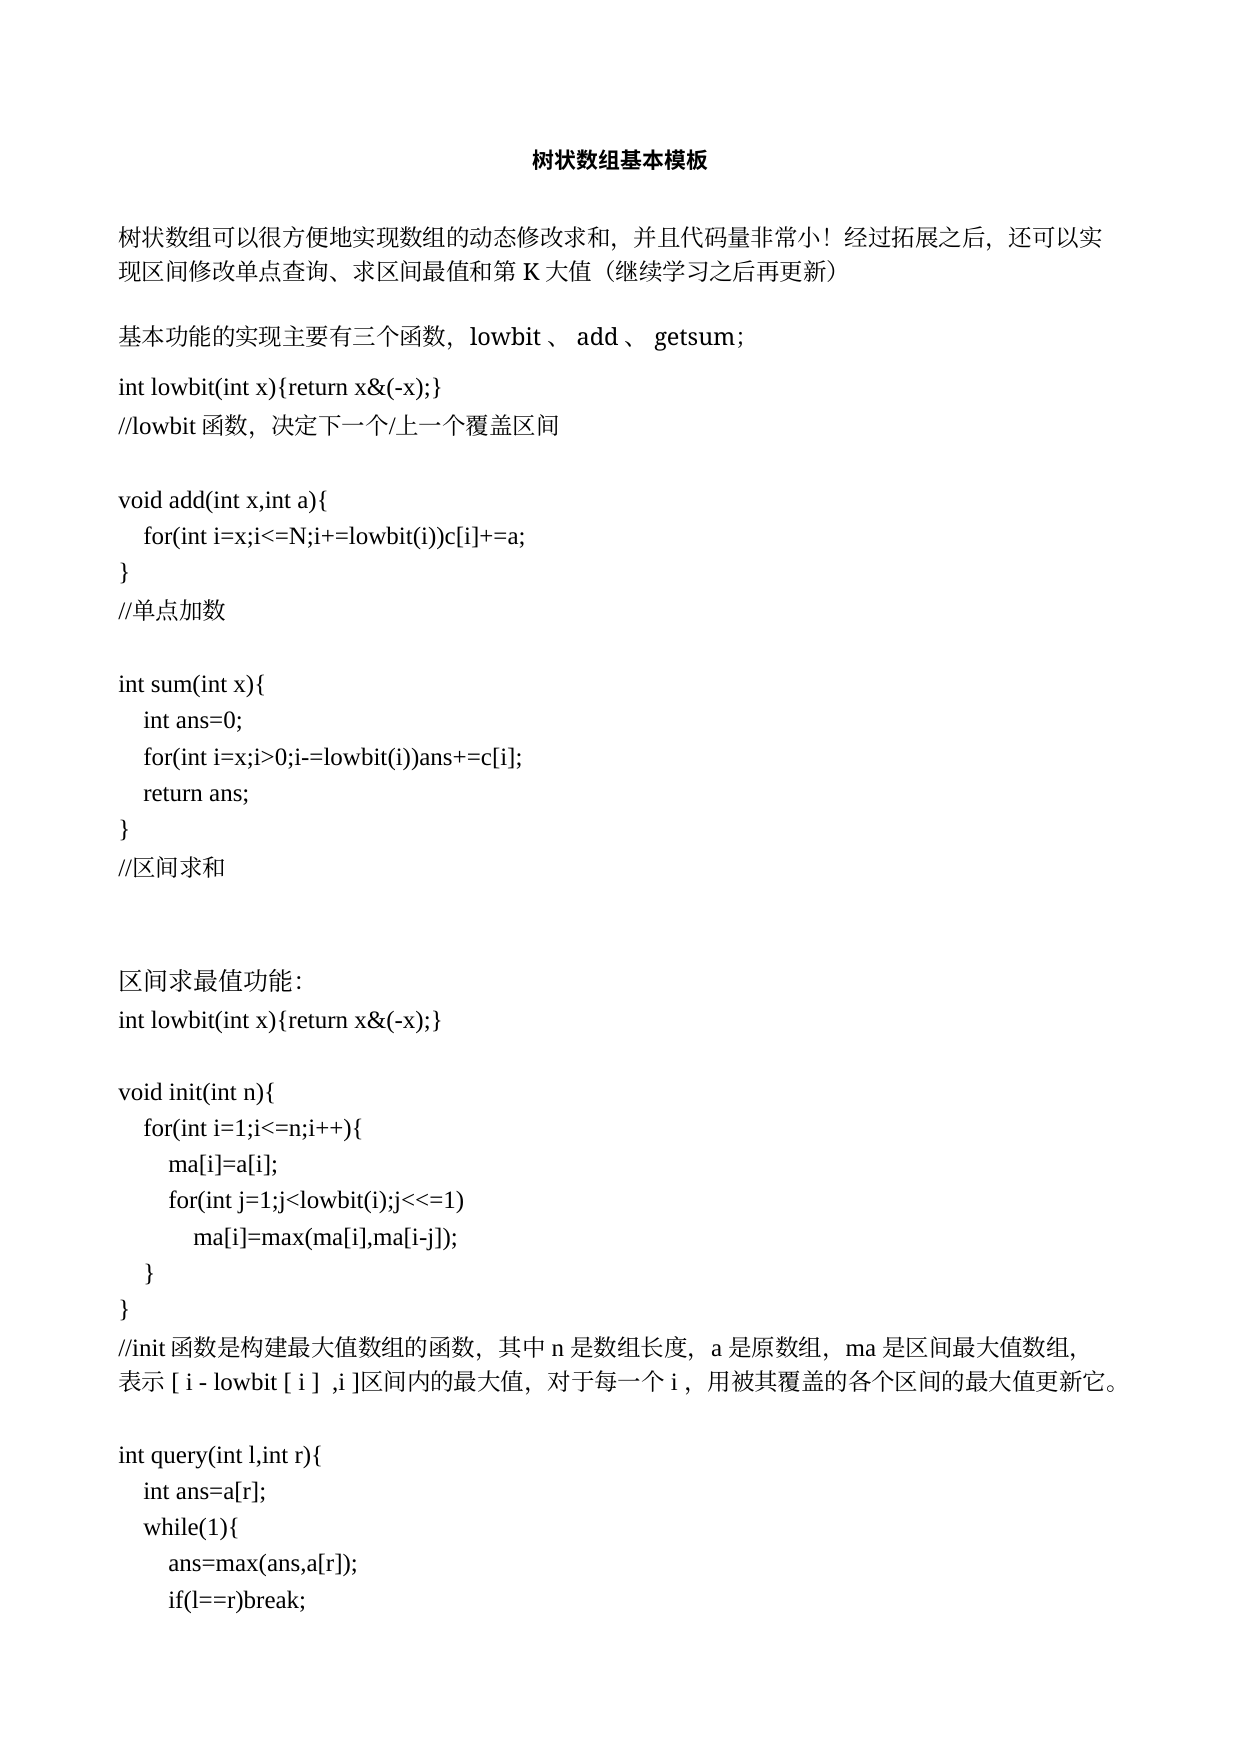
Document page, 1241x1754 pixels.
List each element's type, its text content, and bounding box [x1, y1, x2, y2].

text int lowbit(int x){return x&(-x);} [118, 371, 1106, 401]
text int ans=a[r]; [118, 1475, 1106, 1505]
text 区间求最值功能： [118, 962, 1106, 997]
text ma[i]=a[i]; [118, 1148, 1106, 1178]
text for(int i=x;i<=N;i+=lowbit(i))c[i]+=a; [118, 520, 1106, 549]
text //lowbit函数，决定下一个/上一个覆盖区间 [118, 407, 1106, 441]
text //init函数是构建最大值数组的函数，其中 n 是数组长度，a 是原数组，ma 是区间最大值数组，表示 [ i - lowbit [ i ] ,i ]区间内的最大值，对于每一个 i ，用被其覆盖的各个区间的最大值更新它。 [118, 1329, 1106, 1397]
text //单点加数 [118, 592, 1106, 626]
text } [118, 1257, 1106, 1287]
text 树状数组可以很方便地实现数组的动态修改求和，并且代码量非常小！经过拓展之后，还可以实现区间修改单点查询、求区间最值和第 K 大值（继续学习之后再更新） [118, 220, 1106, 287]
text ans=max(ans,a[r]); [118, 1548, 1106, 1577]
text 基本功能的实现主要有三个函数，lowbit 、 add 、 getsum； [118, 319, 1106, 352]
text for(int i=x;i>0;i-=lowbit(i))ans+=c[i]; [118, 741, 1106, 770]
text void add(int x,int a){ [118, 484, 1106, 513]
text void init(int n){ [118, 1076, 1106, 1106]
text if(l==r)break; [118, 1584, 1106, 1613]
text for(int j=1;j<lowbit(i);j<<=1) [118, 1185, 1106, 1214]
text ma[i]=max(ma[i],ma[i-j]); [118, 1221, 1106, 1251]
text //区间求和 [118, 849, 1106, 883]
text int sum(int x){ [118, 668, 1106, 698]
text while(1){ [118, 1511, 1106, 1541]
text for(int i=1;i<=n;i++){ [118, 1112, 1106, 1142]
text int query(int l,int r){ [118, 1439, 1106, 1469]
text int lowbit(int x){return x&(-x);} [118, 1004, 1106, 1034]
text return ans; [118, 777, 1106, 807]
text } [118, 813, 1106, 843]
text int ans=0; [118, 704, 1106, 734]
text } [118, 1293, 1106, 1323]
text } [118, 556, 1106, 586]
